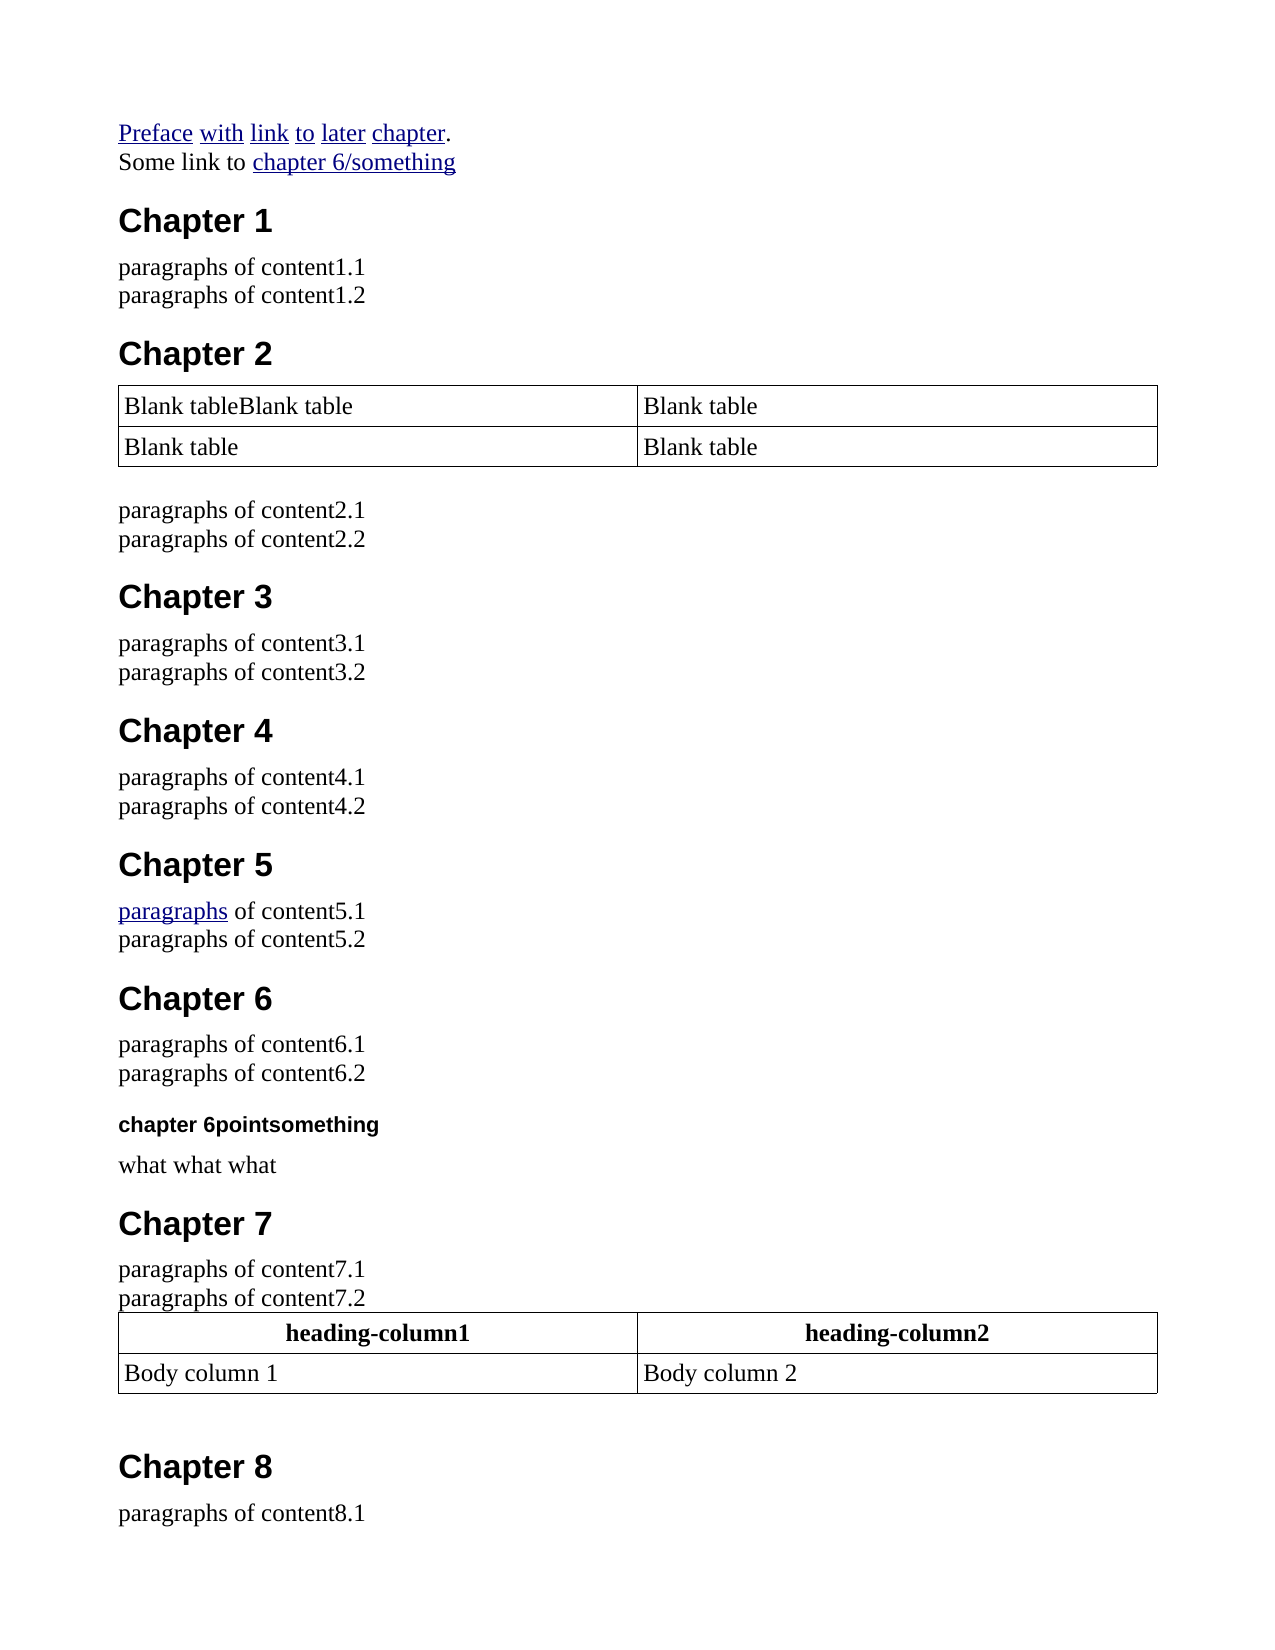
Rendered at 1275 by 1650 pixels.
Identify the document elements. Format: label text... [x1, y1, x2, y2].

text paragraphs of content3.2 [118, 657, 1157, 686]
text paragraphs of content5.1 [118, 896, 1157, 924]
text paragraphs of content6.2 [118, 1058, 1157, 1087]
subtitle Chapter 1 [118, 201, 1157, 239]
text Some link to chapter 6/something [118, 147, 1157, 176]
text paragraphs of content2.2 [118, 524, 1157, 552]
subtitle Chapter 4 [118, 711, 1157, 750]
table_cell Body column 1 [119, 1354, 637, 1393]
text paragraphs of content7.2 [118, 1283, 1157, 1312]
subtitle Chapter 5 [118, 845, 1157, 883]
table_cell Blank table [638, 427, 1157, 466]
text paragraphs of content3.1 [118, 628, 1157, 657]
text paragraphs of content8.1 [118, 1498, 1157, 1526]
subtitle chapter 6pointsomething [118, 1112, 1157, 1137]
text paragraphs of content4.2 [118, 791, 1157, 820]
table_header Blank tableBlank table [119, 386, 637, 426]
subtitle Chapter 7 [118, 1203, 1157, 1242]
text paragraphs of content4.1 [118, 762, 1157, 791]
table_cell Blank table [119, 427, 637, 466]
text paragraphs of content1.2 [118, 281, 1157, 309]
table_header heading-column1 [119, 1313, 637, 1352]
subtitle Chapter 3 [118, 577, 1157, 616]
subtitle Chapter 6 [118, 978, 1157, 1017]
text Preface with link to later chapter. [118, 118, 1157, 147]
text paragraphs of content2.1 [118, 495, 1157, 524]
text what what what [118, 1150, 1157, 1178]
subtitle Chapter 8 [118, 1447, 1157, 1485]
table_header heading-column2 [638, 1313, 1157, 1352]
text paragraphs of content5.2 [118, 924, 1157, 953]
text paragraphs of content7.1 [118, 1254, 1157, 1283]
table_cell Body column 2 [638, 1354, 1157, 1393]
text paragraphs of content1.1 [118, 252, 1157, 281]
table_header Blank table [638, 386, 1157, 426]
subtitle Chapter 2 [118, 334, 1157, 373]
text paragraphs of content6.1 [118, 1029, 1157, 1058]
